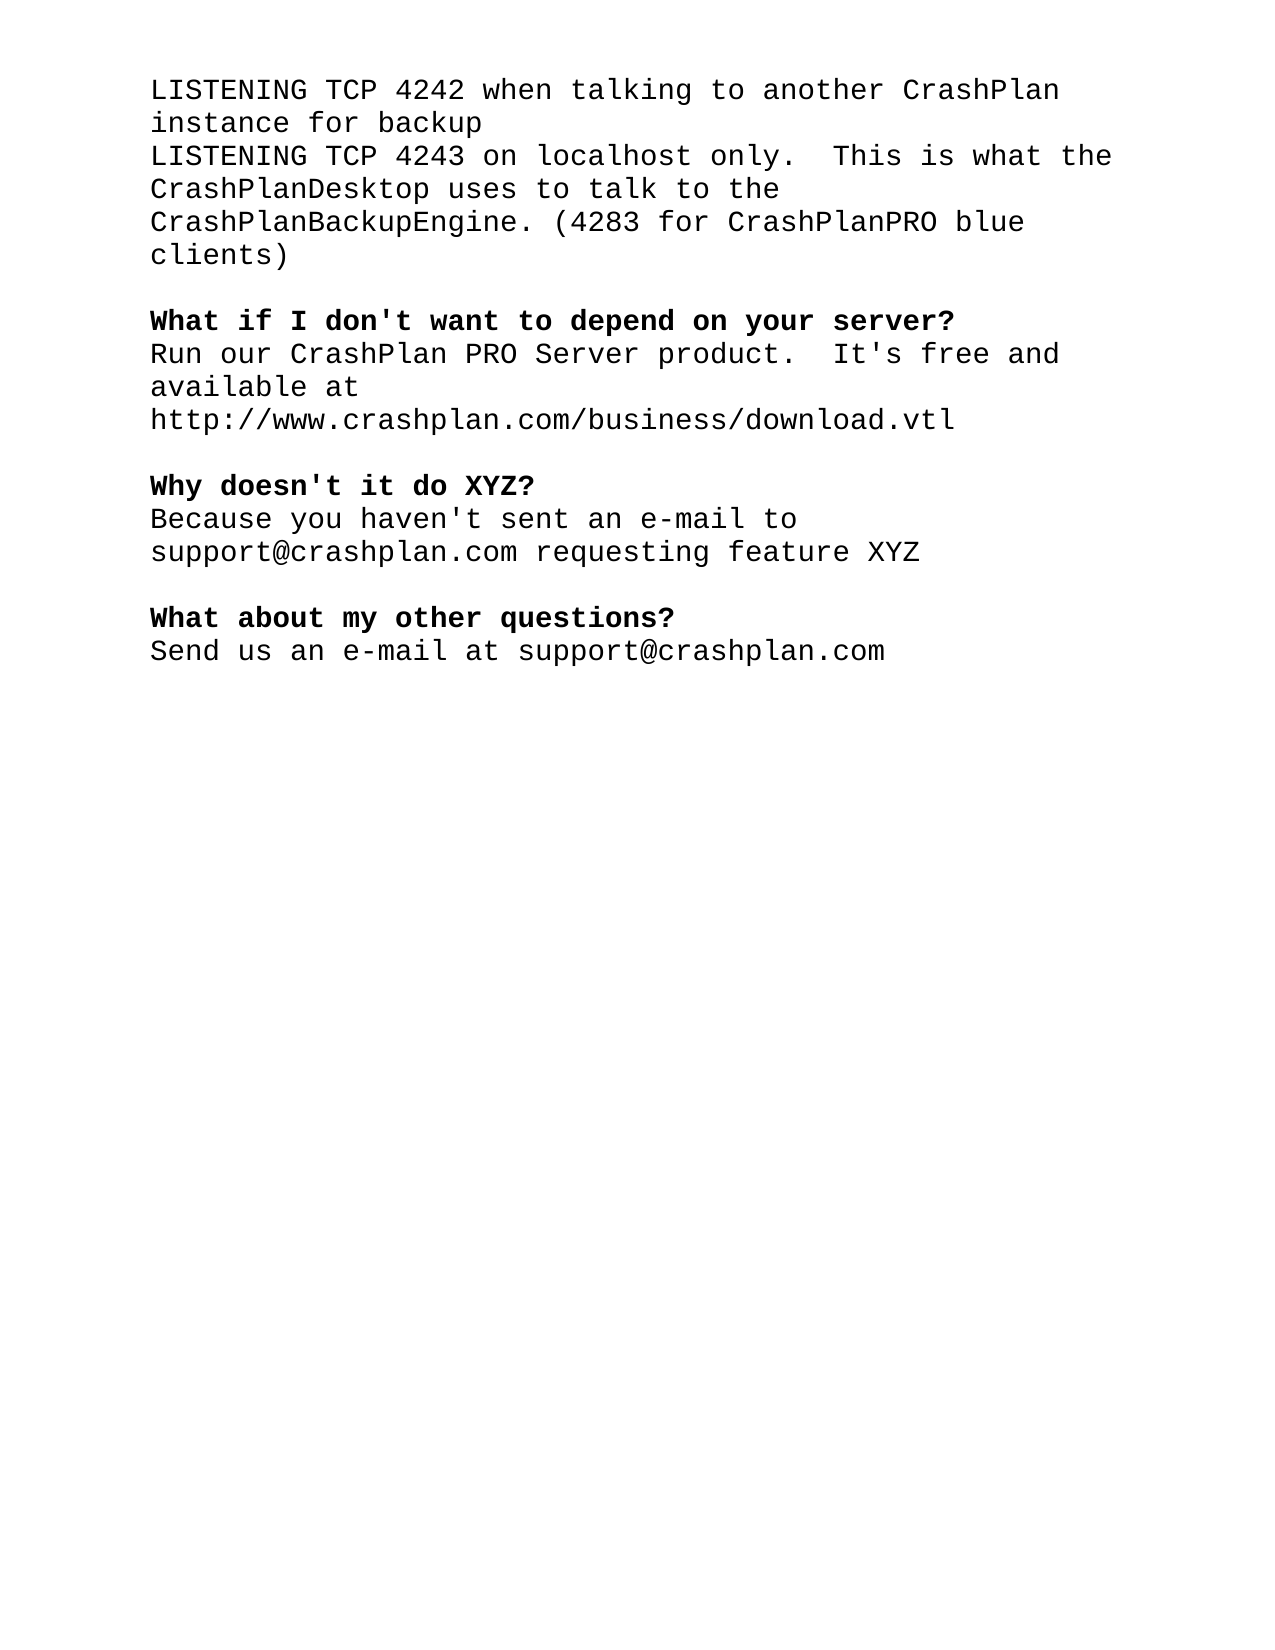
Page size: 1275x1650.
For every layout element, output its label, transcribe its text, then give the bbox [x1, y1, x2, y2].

text Run our CrashPlan PRO Server product. It's free and available at http://www.crashplan.com/business/download.vtl [150, 339, 1125, 438]
text LISTENING TCP 4243 on localhost only. This is what the CrashPlanDesktop uses to talk to the CrashPlanBackupEngine. (4283 for CrashPlanPRO blue clients) [150, 141, 1125, 273]
text Because you haven't sent an e-mail to support@crashplan.com requesting feature XYZ [150, 504, 1125, 570]
text LISTENING TCP 4242 when talking to another CrashPlan instance for backup [150, 75, 1125, 141]
text What if I don't want to depend on your server? [150, 306, 1125, 339]
text Send us an e-mail at support@crashplan.com [150, 636, 1125, 669]
text Why doesn't it do XYZ? [150, 471, 1125, 504]
text What about my other questions? [150, 603, 1125, 636]
